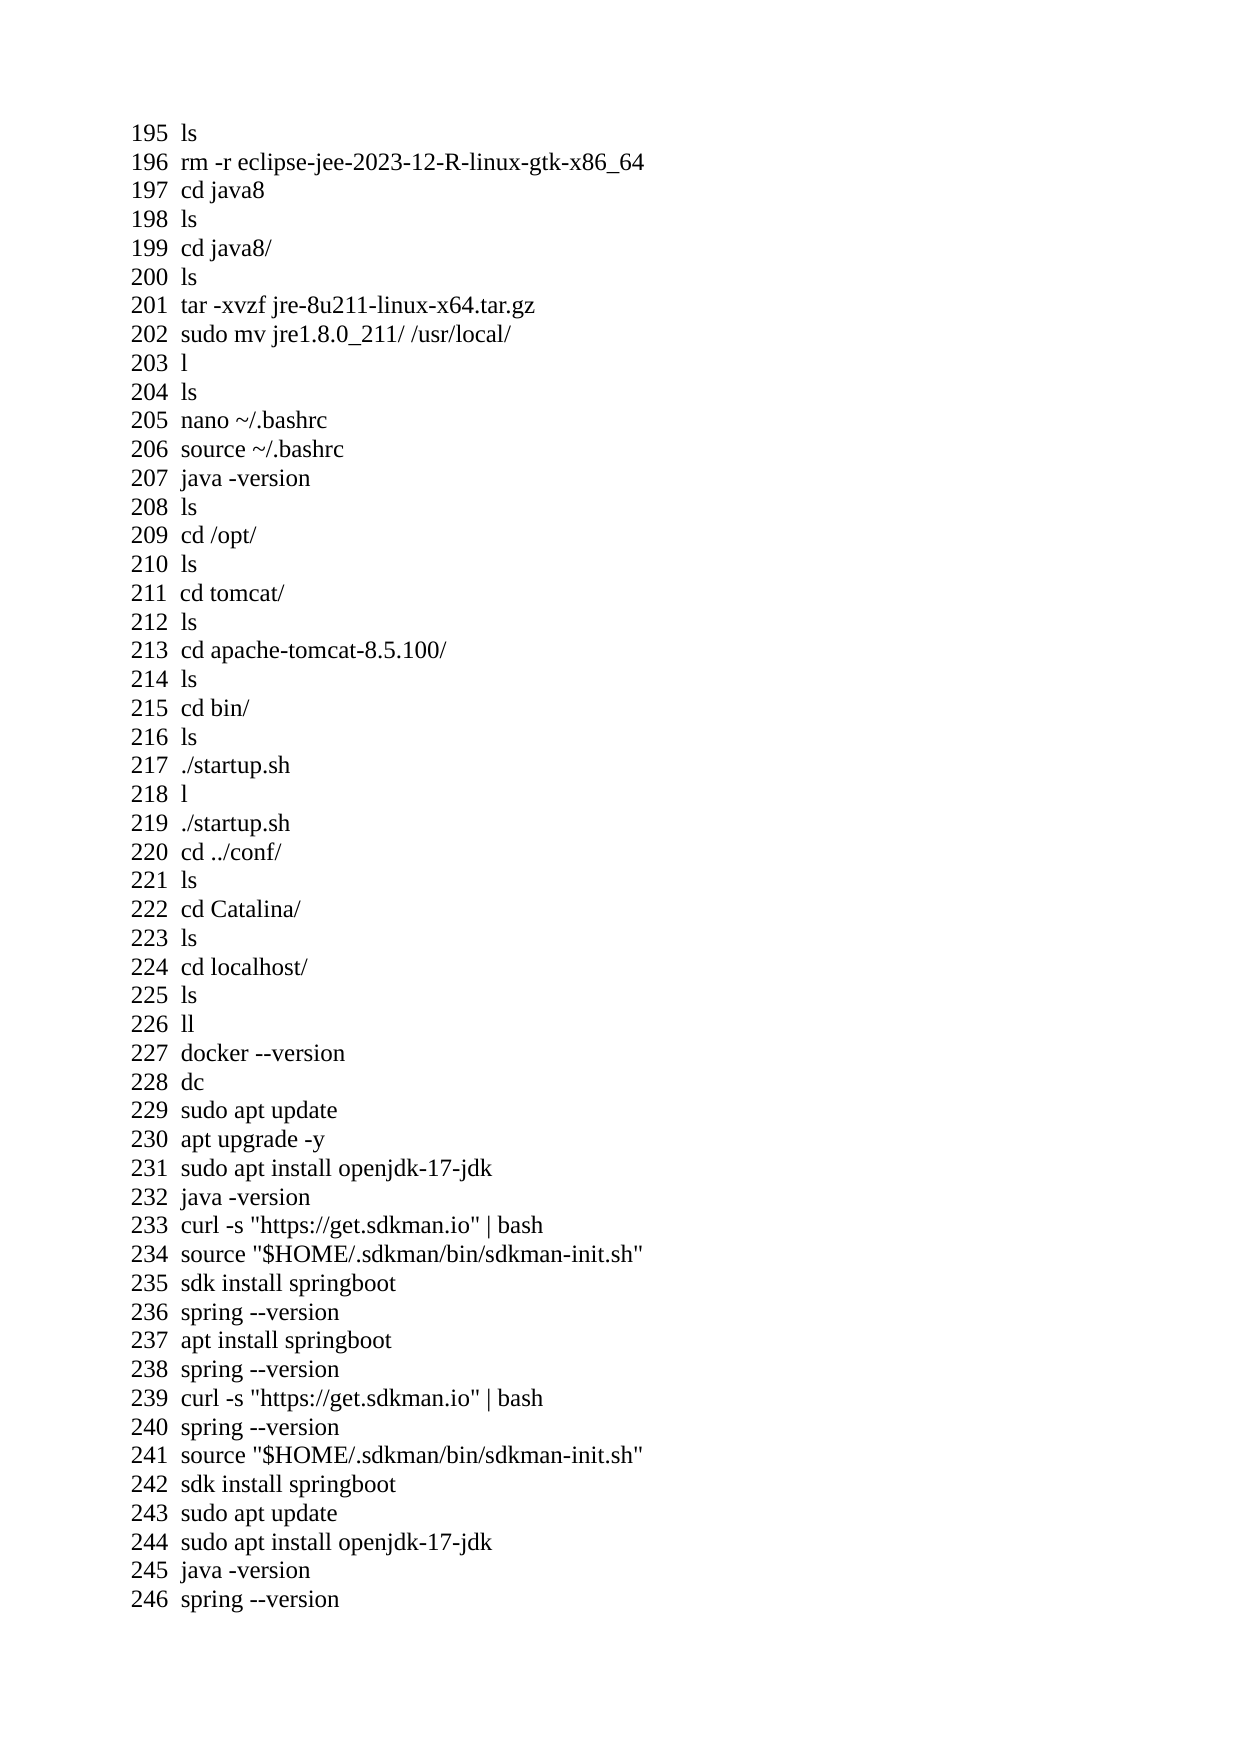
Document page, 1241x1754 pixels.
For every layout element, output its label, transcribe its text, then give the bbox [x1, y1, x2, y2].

text 219 ./startup.sh [118, 808, 1122, 837]
text 217 ./startup.sh [118, 751, 1122, 779]
text 203 l [118, 348, 1122, 377]
text 223 ls [118, 923, 1122, 952]
text 243 sudo apt update [118, 1498, 1122, 1527]
text 196 rm -r eclipse-jee-2023-12-R-linux-gtk-x86_64 [118, 147, 1122, 176]
text 199 cd java8/ [118, 233, 1122, 262]
text 210 ls [118, 549, 1122, 578]
text 204 ls [118, 377, 1122, 406]
text 206 source ~/.bashrc [118, 434, 1122, 463]
text 224 cd localhost/ [118, 952, 1122, 981]
text 228 dc [118, 1067, 1122, 1096]
text 237 apt install springboot [118, 1326, 1122, 1354]
text 231 sudo apt install openjdk-17-jdk [118, 1153, 1122, 1182]
text 214 ls [118, 664, 1122, 693]
text 230 apt upgrade -y [118, 1124, 1122, 1153]
text 208 ls [118, 492, 1122, 521]
text 200 ls [118, 262, 1122, 291]
text 195 ls [118, 118, 1122, 147]
text 232 java -version [118, 1182, 1122, 1211]
text 239 curl -s "https://get.sdkman.io" | bash [118, 1383, 1122, 1412]
text 207 java -version [118, 463, 1122, 492]
text 241 source "$HOME/.sdkman/bin/sdkman-init.sh" [118, 1441, 1122, 1469]
text 213 cd apache-tomcat-8.5.100/ [118, 636, 1122, 664]
text 216 ls [118, 722, 1122, 751]
text 233 curl -s "https://get.sdkman.io" | bash [118, 1211, 1122, 1239]
text 198 ls [118, 204, 1122, 233]
text 201 tar -xvzf jre-8u211-linux-x64.tar.gz [118, 291, 1122, 319]
text 235 sdk install springboot [118, 1268, 1122, 1297]
text 236 spring --version [118, 1297, 1122, 1326]
text 222 cd Catalina/ [118, 894, 1122, 923]
text 215 cd bin/ [118, 693, 1122, 722]
text 238 spring --version [118, 1354, 1122, 1383]
text 202 sudo mv jre1.8.0_211/ /usr/local/ [118, 319, 1122, 348]
text 225 ls [118, 981, 1122, 1009]
text 209 cd /opt/ [118, 521, 1122, 549]
text 229 sudo apt update [118, 1096, 1122, 1124]
text 245 java -version [118, 1556, 1122, 1584]
text 242 sdk install springboot [118, 1469, 1122, 1498]
text 218 l [118, 779, 1122, 808]
text 246 spring --version [118, 1584, 1122, 1613]
text 244 sudo apt install openjdk-17-jdk [118, 1527, 1122, 1556]
text 220 cd ../conf/ [118, 837, 1122, 866]
text 205 nano ~/.bashrc [118, 406, 1122, 434]
text 227 docker --version [118, 1038, 1122, 1067]
text 234 source "$HOME/.sdkman/bin/sdkman-init.sh" [118, 1239, 1122, 1268]
text 197 cd java8 [118, 176, 1122, 204]
text 240 spring --version [118, 1412, 1122, 1441]
text 221 ls [118, 866, 1122, 894]
text 226 ll [118, 1009, 1122, 1038]
text 211 cd tomcat/ [118, 578, 1122, 607]
text 212 ls [118, 607, 1122, 636]
